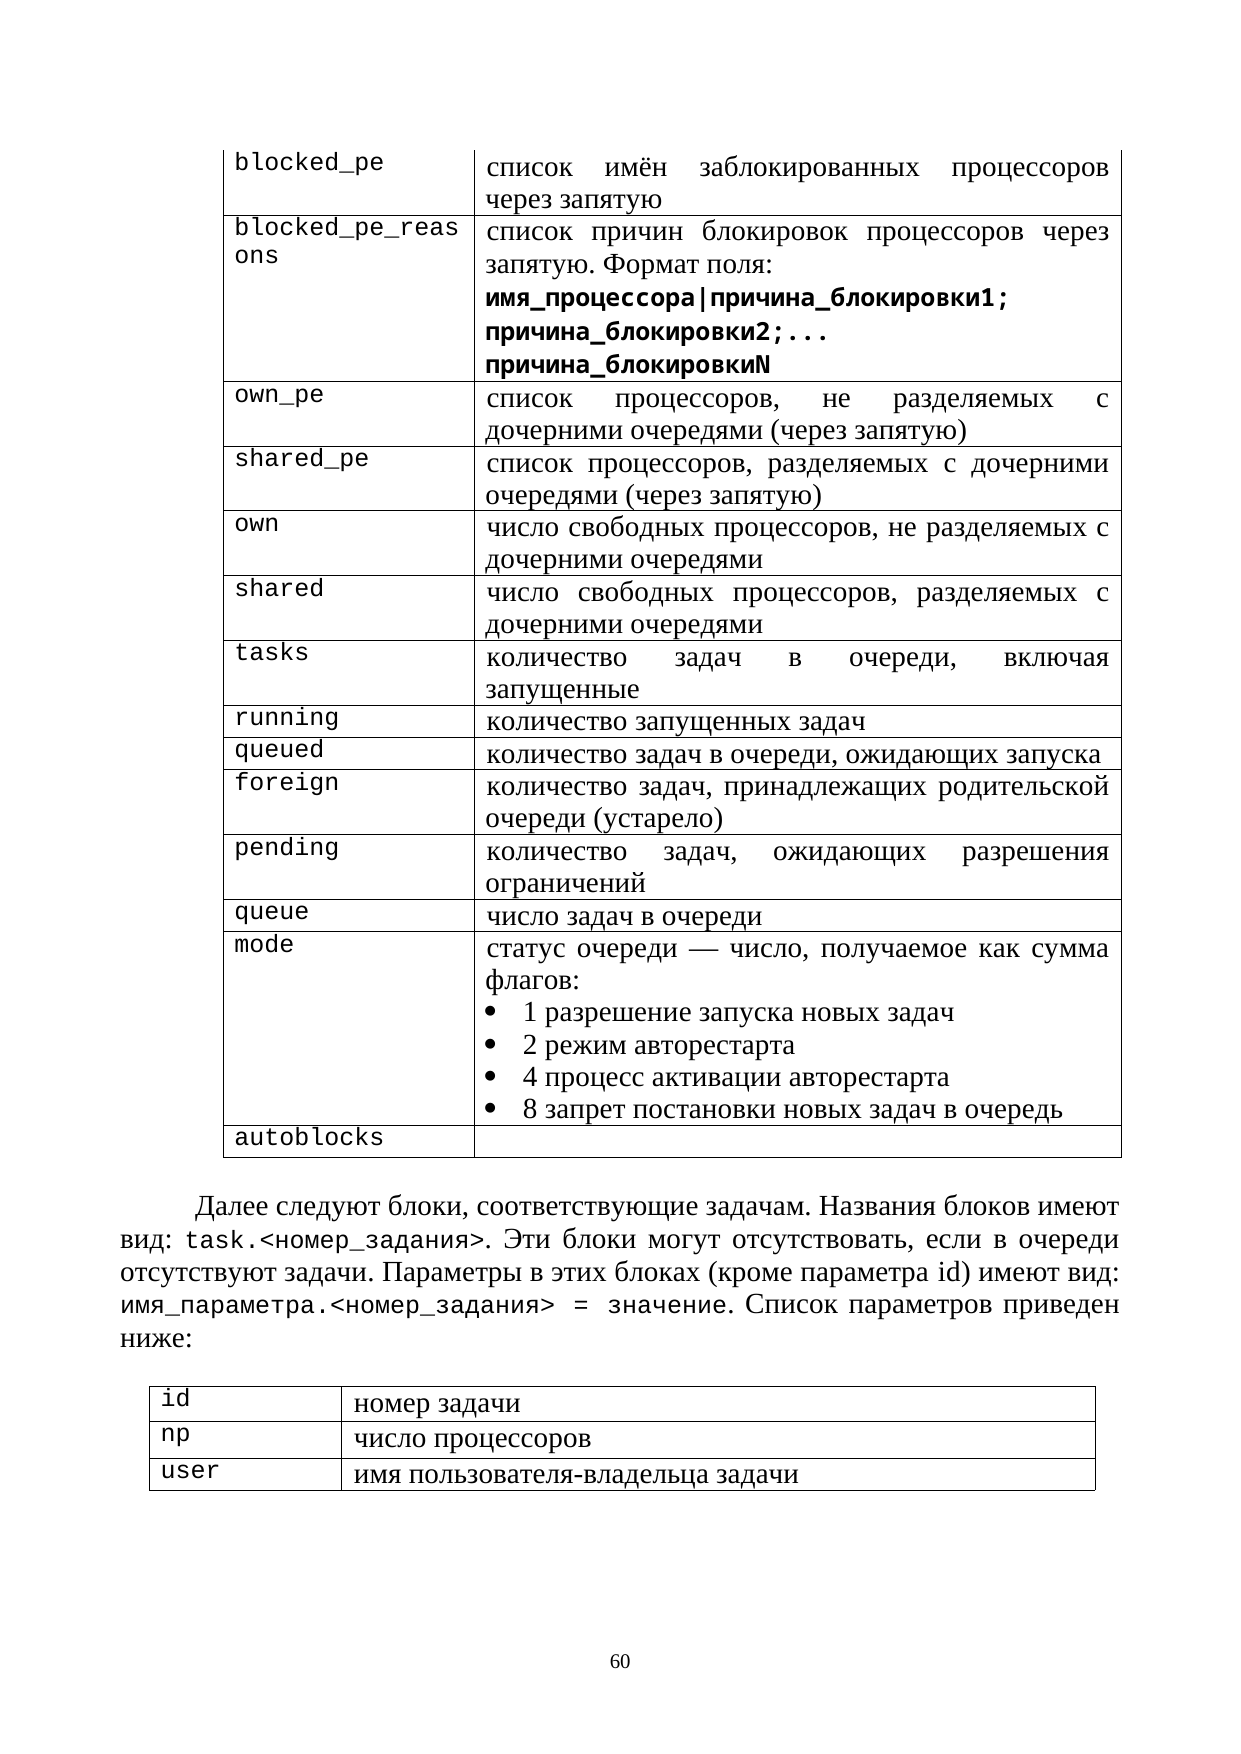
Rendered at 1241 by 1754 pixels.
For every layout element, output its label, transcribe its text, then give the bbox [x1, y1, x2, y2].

table_cell shared_pe [224, 447, 474, 510]
table_cell количество задач, принадлежащих родительской очереди (устарело) [475, 770, 1121, 834]
table_cell blocked_pe_reasons [224, 216, 474, 381]
table_cell running [224, 706, 474, 737]
table_cell user [150, 1459, 341, 1490]
table_header id [150, 1387, 341, 1421]
table_cell список имён заблокированных процессоров через запятую [475, 150, 1121, 215]
table_cell список процессоров, разделяемых с дочерними очередями (через запятую) [475, 447, 1121, 510]
table_cell количество задач в очереди, ожидающих запуска [475, 738, 1121, 769]
table_cell количество задач, ожидающих разрешения ограничений [475, 835, 1121, 899]
table_cell shared [224, 576, 474, 640]
table_cell queue [224, 900, 474, 931]
table_cell список причин блокировок процессоров через запятую. Формат поля: имя_процессора|причина_блокировки1; причина_блокировки2;... причина_блокировкиN [475, 216, 1121, 381]
table_cell количество запущенных задач [475, 706, 1121, 737]
table_header номер задачи [342, 1387, 1095, 1421]
table_cell foreign [224, 770, 474, 834]
table_cell pending [224, 835, 474, 899]
table_cell статус очереди — число, получаемое как сумма флагов: 1 разрешение запуска новых задач 2 режим авторестарта 4 процесс активации авторестарта 8 запрет постановки новых задач в очередь [475, 932, 1121, 1125]
table_cell количество задач в очереди, включая запущенные [475, 641, 1121, 705]
table_cell mode [224, 932, 474, 1125]
table_cell список процессоров, не разделяемых с дочерними очередями (через запятую) [475, 382, 1121, 446]
table_cell autoblocks [224, 1126, 474, 1157]
table_cell tasks [224, 641, 474, 705]
table_cell число свободных процессоров, не разделяемых с дочерними очередями [475, 511, 1121, 575]
text Далее следуют блоки, соответствующие задачам. Названия блоков имеют вид: task.<номер_задания>. Эти блоки могут отсутствовать, если в очереди отсутствуют задачи. Параметры в этих блоках (кроме параметра id) имеют вид: имя_параметра.<номер_задания> = значение. Список параметров приведен ниже: [120, 1190, 1120, 1354]
table_cell число свободных процессоров, разделяемых с дочерними очередями [475, 576, 1121, 640]
table_cell [475, 1126, 1121, 1157]
table_cell np [150, 1422, 341, 1458]
table_cell число процессоров [342, 1422, 1095, 1458]
table_cell own_pe [224, 382, 474, 446]
table_cell blocked_pe [224, 150, 474, 215]
table_cell own [224, 511, 474, 575]
table_cell queued [224, 738, 474, 769]
table_cell число задач в очереди [475, 900, 1121, 931]
table_cell имя пользователя-владельца задачи [342, 1459, 1095, 1490]
